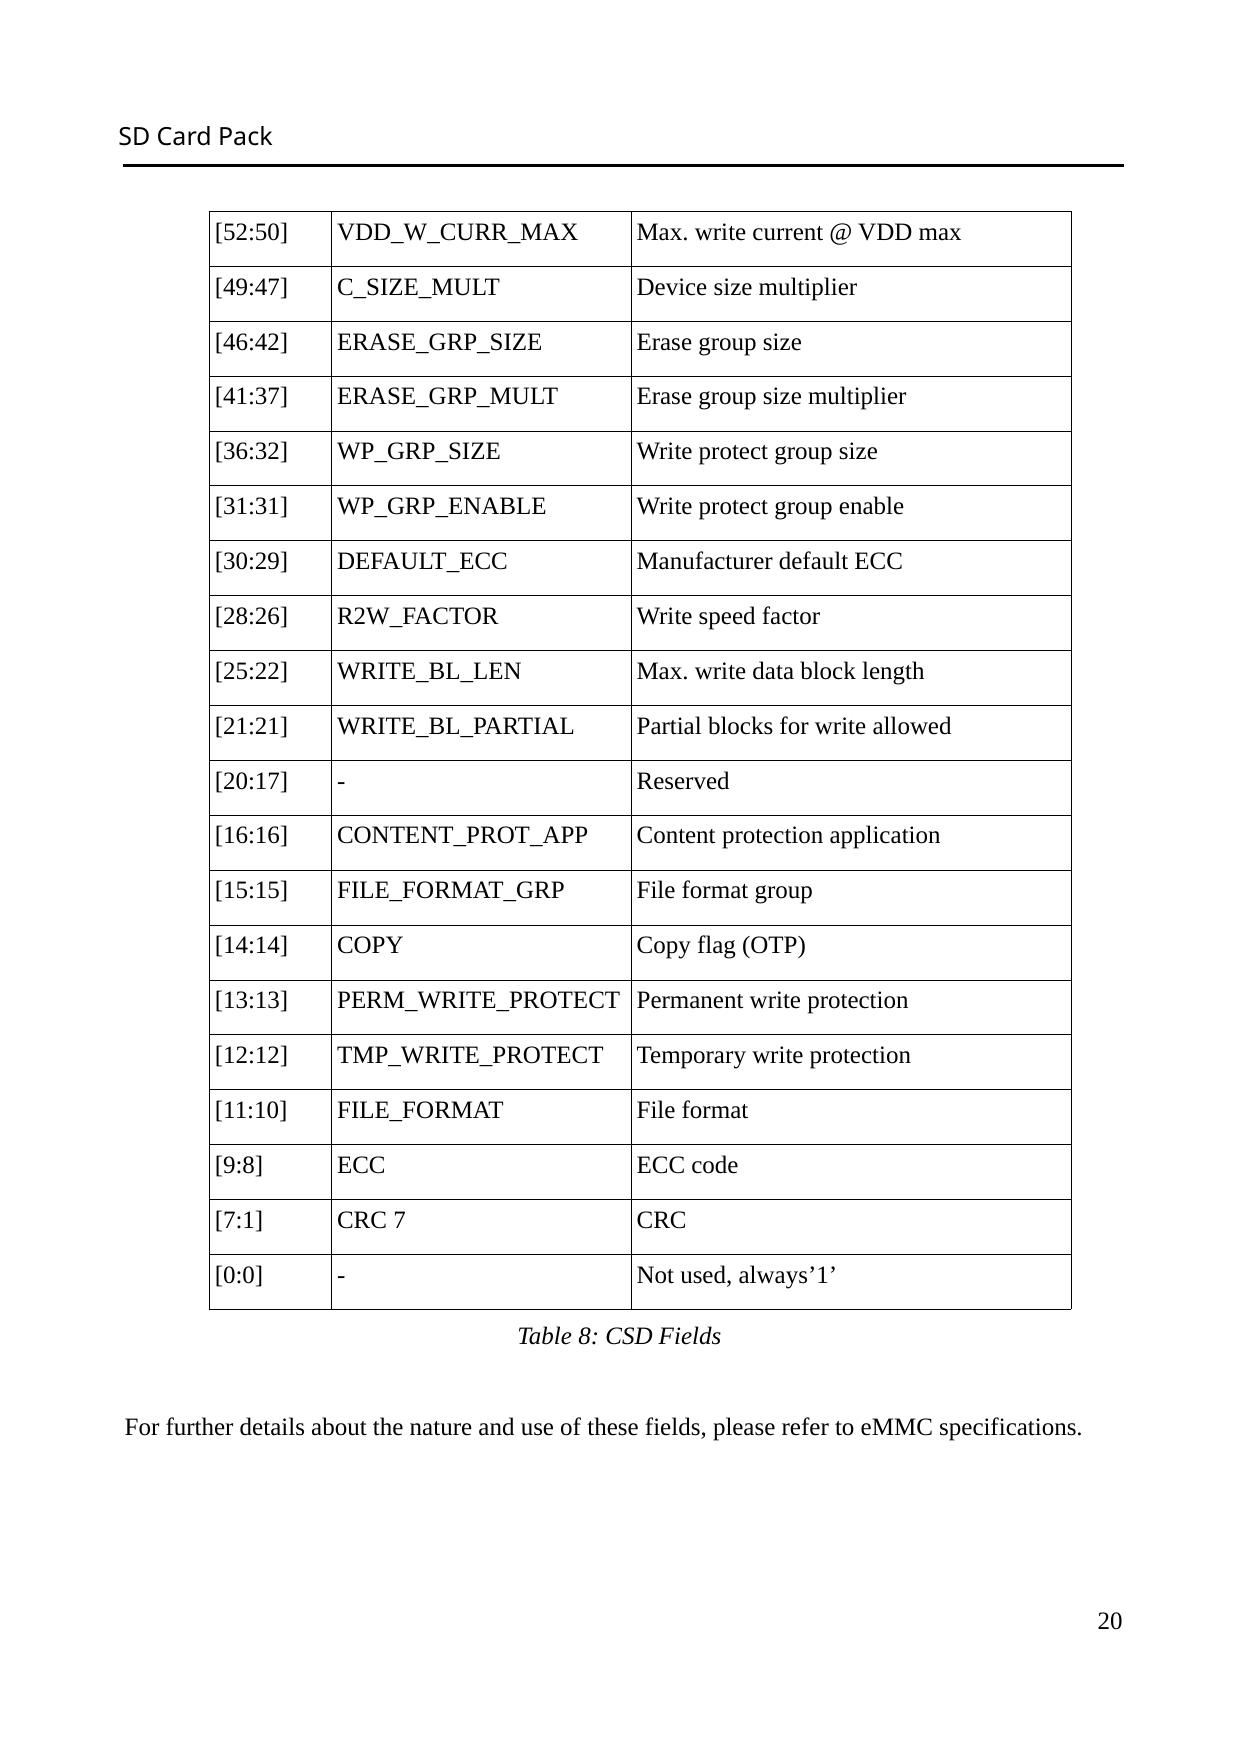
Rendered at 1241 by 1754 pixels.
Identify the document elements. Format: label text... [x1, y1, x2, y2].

table_cell ECC code [632, 1145, 1071, 1199]
table_cell [13:13] [210, 981, 331, 1034]
table_cell [25:22] [210, 651, 331, 705]
table_cell Device size multiplier [632, 267, 1071, 321]
table_cell Max. write data block length [632, 651, 1071, 705]
table_cell ERASE_GRP_MULT [332, 377, 631, 431]
table_cell VDD_W_CURR_MAX [332, 212, 631, 266]
table_cell - [332, 1255, 631, 1309]
table_cell [15:15] [210, 871, 331, 924]
table_cell Erase group size [632, 322, 1071, 376]
table_cell [36:32] [210, 432, 331, 485]
table_cell Content protection application [632, 816, 1071, 870]
table_cell File format group [632, 871, 1071, 924]
table_cell File format [632, 1090, 1071, 1144]
table_cell R2W_FACTOR [332, 596, 631, 650]
table_cell [21:21] [210, 706, 331, 760]
table_cell WRITE_BL_PARTIAL [332, 706, 631, 760]
table_cell Permanent write protection [632, 981, 1071, 1034]
text Table 8: CSD Fields [118, 1321, 1122, 1350]
table_cell [9:8] [210, 1145, 331, 1199]
table_cell [11:10] [210, 1090, 331, 1144]
table_cell PERM_WRITE_PROTECT [332, 981, 631, 1034]
table_cell [12:12] [210, 1035, 331, 1089]
table_cell WP_GRP_ENABLE [332, 486, 631, 540]
table_cell C_SIZE_MULT [332, 267, 631, 321]
table_cell [31:31] [210, 486, 331, 540]
table_cell [16:16] [210, 816, 331, 870]
table_cell FILE_FORMAT_GRP [332, 871, 631, 924]
table_cell Reserved [632, 761, 1071, 815]
table_cell [7:1] [210, 1200, 331, 1254]
table_cell [0:0] [210, 1255, 331, 1309]
table_cell COPY [332, 926, 631, 979]
table_cell [49:47] [210, 267, 331, 321]
table_cell [46:42] [210, 322, 331, 376]
table_cell [20:17] [210, 761, 331, 815]
table_cell Manufacturer default ECC [632, 541, 1071, 595]
table_cell Temporary write protection [632, 1035, 1071, 1089]
table_cell WRITE_BL_LEN [332, 651, 631, 705]
table_cell - [332, 761, 631, 815]
table_cell TMP_WRITE_PROTECT [332, 1035, 631, 1089]
table_cell [28:26] [210, 596, 331, 650]
table_cell Copy flag (OTP) [632, 926, 1071, 979]
table_cell DEFAULT_ECC [332, 541, 631, 595]
table_cell [30:29] [210, 541, 331, 595]
table_cell CRC 7 [332, 1200, 631, 1254]
table_cell Erase group size multiplier [632, 377, 1071, 431]
table_cell Partial blocks for write allowed [632, 706, 1071, 760]
table_cell CONTENT_PROT_APP [332, 816, 631, 870]
text For further details about the nature and use of these fields, please refer to eMMC specifications. [118, 1412, 1122, 1441]
table_cell ECC [332, 1145, 631, 1199]
table_cell WP_GRP_SIZE [332, 432, 631, 485]
table_cell Not used, always’1’ [632, 1255, 1071, 1309]
table_cell [14:14] [210, 926, 331, 979]
table_cell [52:50] [210, 212, 331, 266]
table_cell Write protect group size [632, 432, 1071, 485]
table_cell FILE_FORMAT [332, 1090, 631, 1144]
table_cell CRC [632, 1200, 1071, 1254]
table_cell Write speed factor [632, 596, 1071, 650]
table_cell Max. write current @ VDD max [632, 212, 1071, 266]
table_cell [41:37] [210, 377, 331, 431]
table_cell Write protect group enable [632, 486, 1071, 540]
table_cell ERASE_GRP_SIZE [332, 322, 631, 376]
